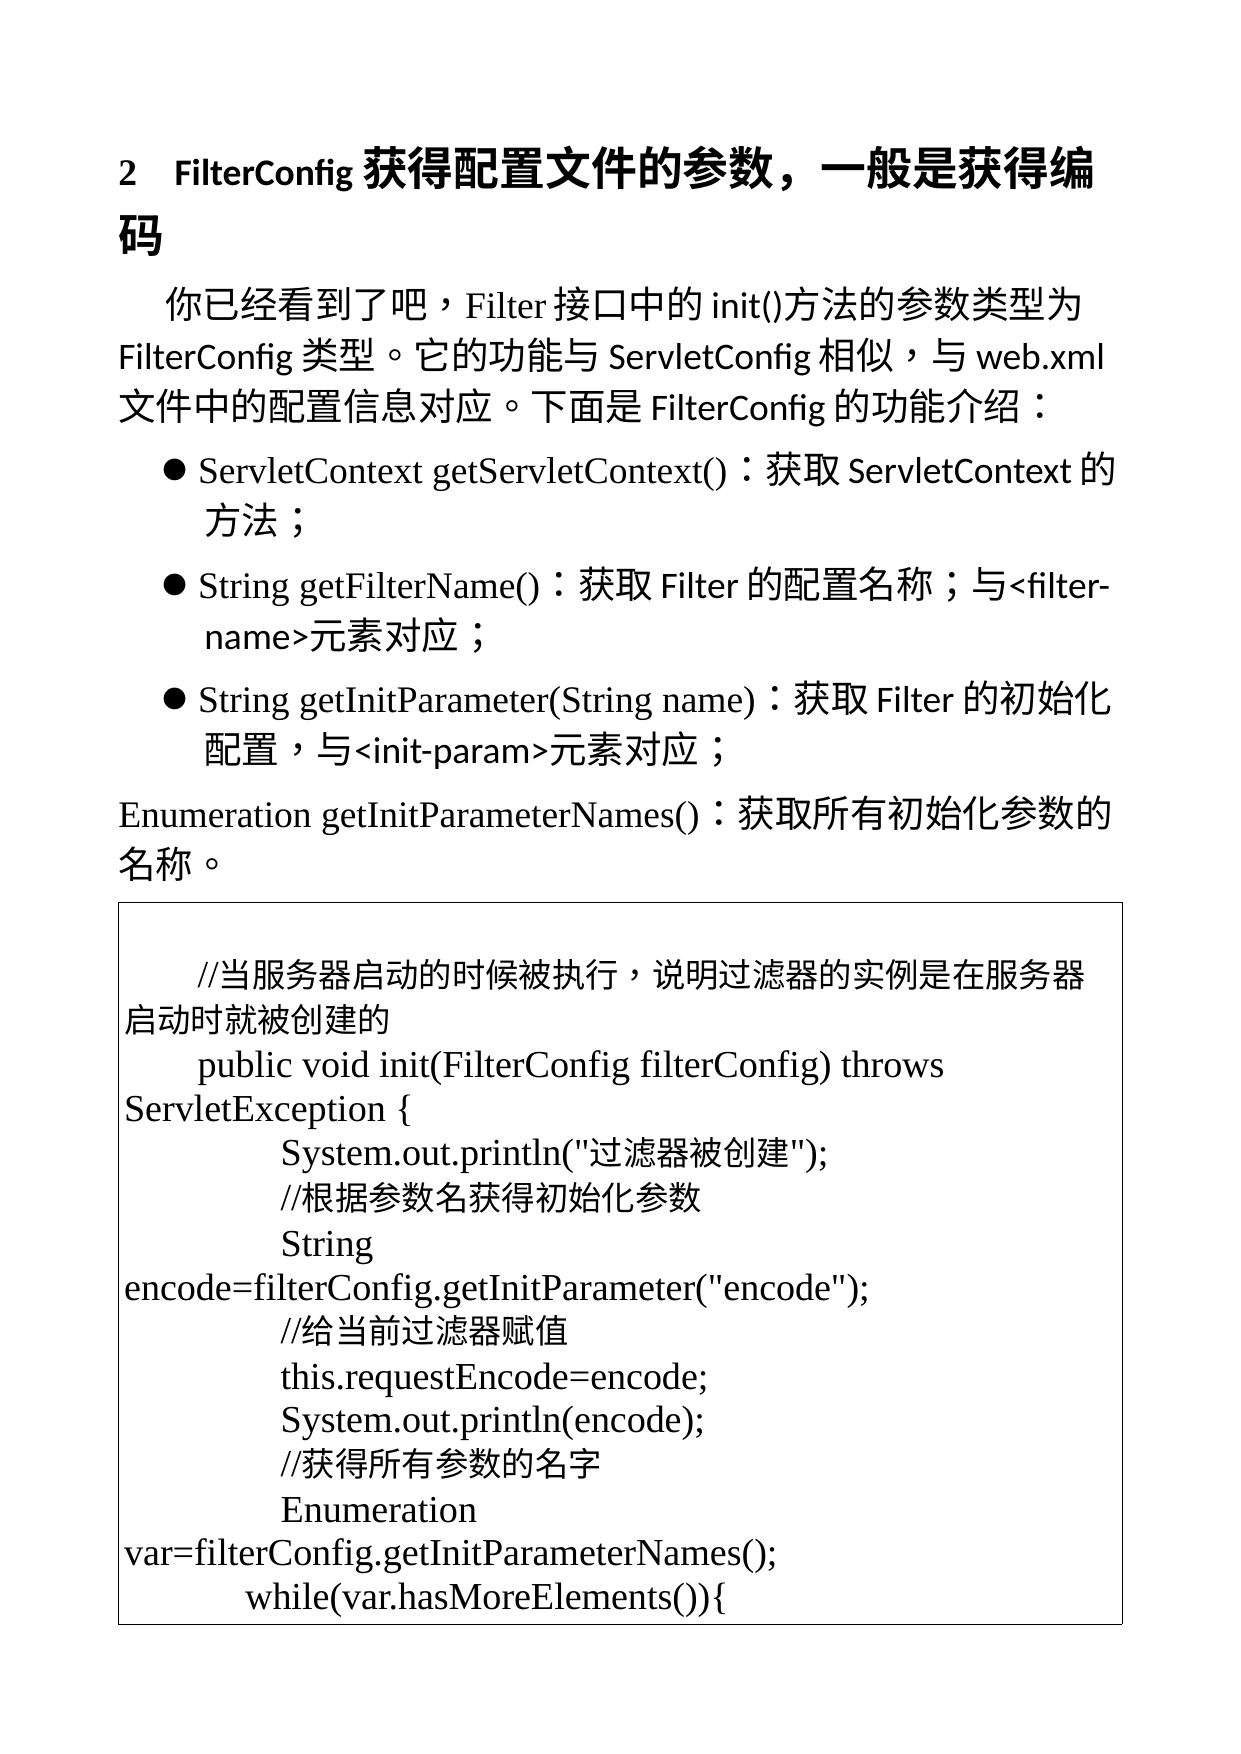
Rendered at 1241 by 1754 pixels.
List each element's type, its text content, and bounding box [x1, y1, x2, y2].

subtitle 2 FilterConfig 获得配置文件的参数，一般是获得编码 [118, 133, 1122, 265]
table_header //当服务器启动的时候被执行，说明过滤器的实例是在服务器启动时就被创建的 public void init(FilterConfig filterConfig) throws ServletException { System.out.println("过滤器被创建"); //根据参数名获得初始化参数 String encode=filterConfig.getInitParameter("encode"); //给当前过滤器赋值 this.requestEncode=encode; System.out.println(encode); //获得所有参数的名字 Enumeration var=filterConfig.getInitParameterNames(); while(var.hasMoreElements()){ [119, 903, 1122, 1623]
text 你已经看到了吧，Filter接口中的init()方法的参数类型为FilterConfig类型。它的功能与ServletConfig相似，与web.xml文件中的配置信息对应。下面是FilterConfig的功能介绍： [118, 278, 1122, 431]
text lString getInitParameter(String name)：获取Filter的初始化配置，与<init-param>元素对应； [160, 673, 1122, 775]
text lString getFilterName()：获取Filter的配置名称；与<filter-name>元素对应； [160, 558, 1122, 660]
text lServletContext getServletContext()：获取ServletContext的方法； [160, 443, 1122, 546]
text Enumeration getInitParameterNames()：获取所有初始化参数的名称。 [118, 787, 1122, 889]
